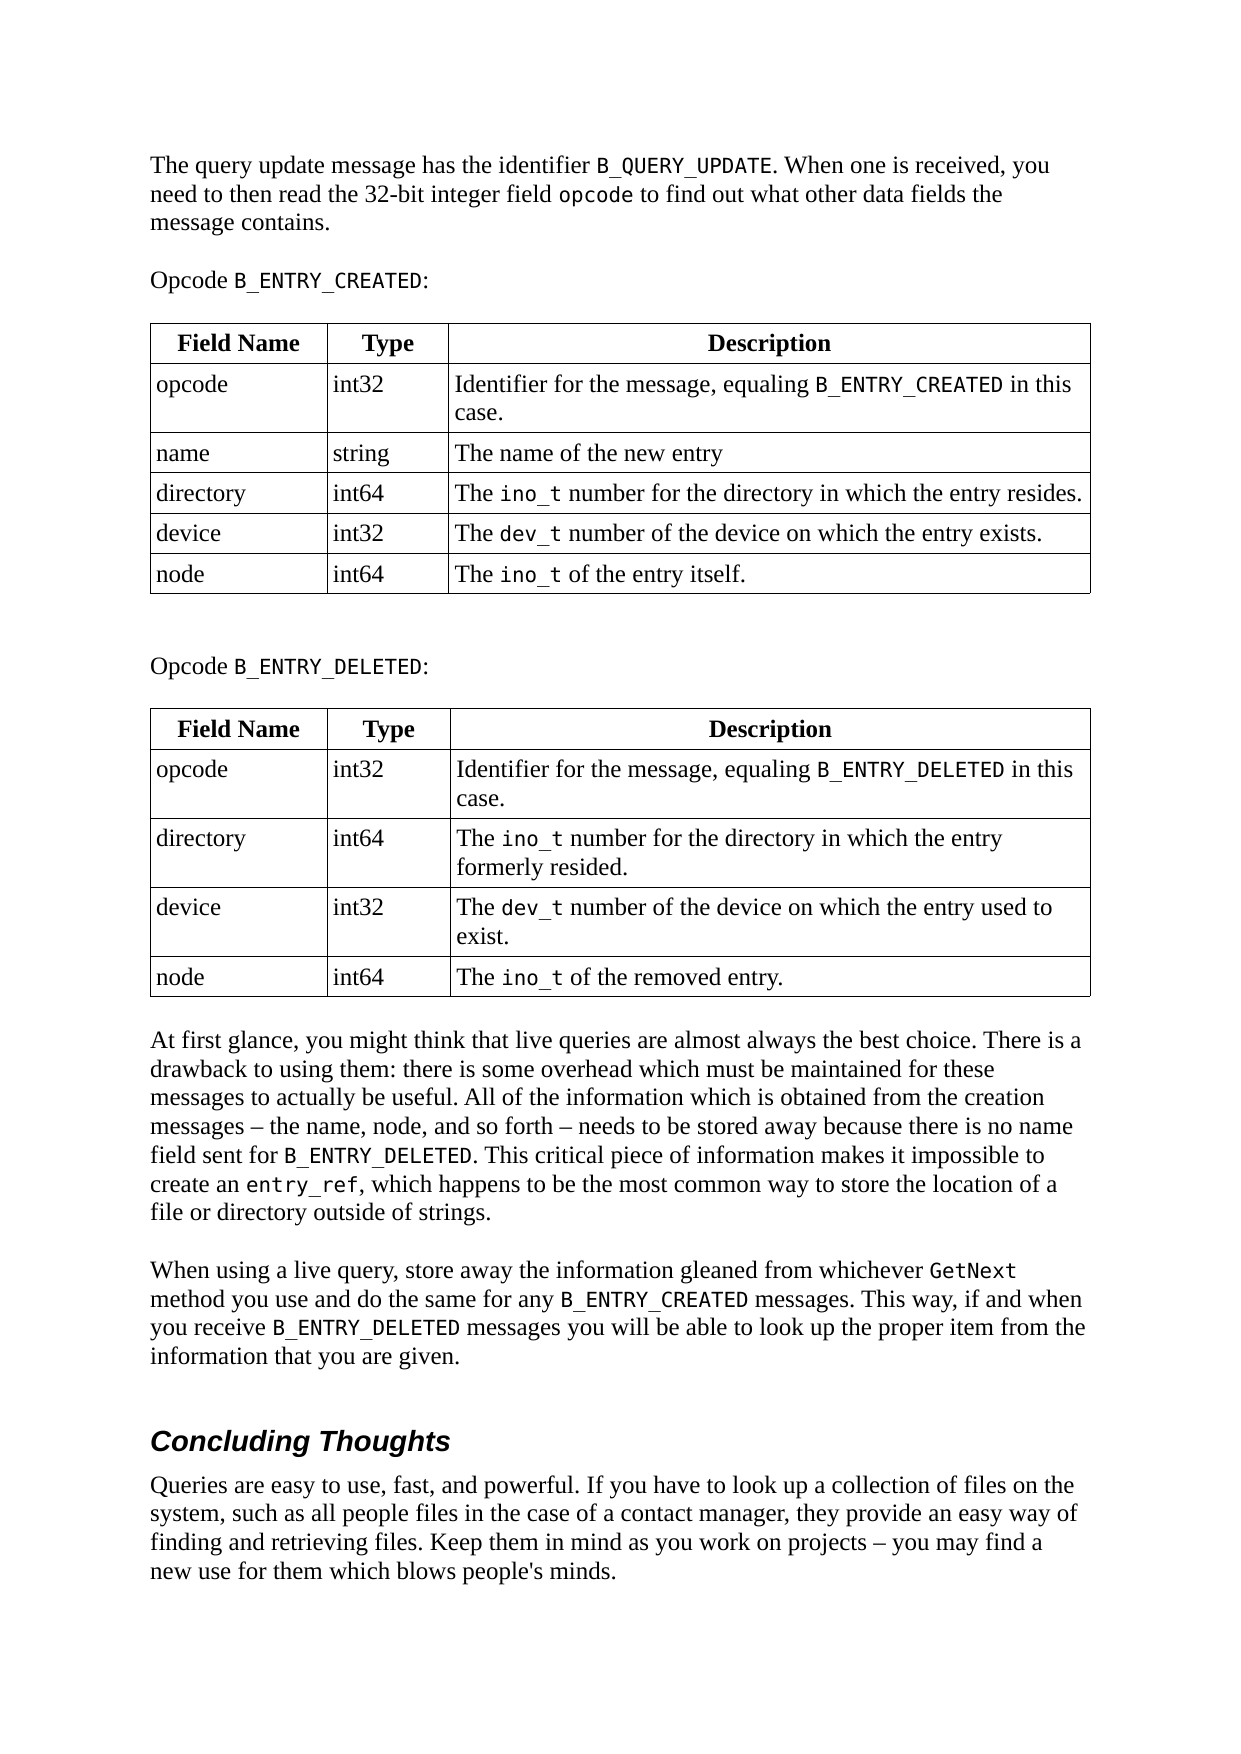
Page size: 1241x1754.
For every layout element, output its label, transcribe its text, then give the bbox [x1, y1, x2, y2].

table_header Description [451, 709, 1090, 748]
table_cell int32 [328, 514, 448, 553]
table_header Type [328, 709, 450, 748]
table_cell Identifier for the message, equaling B_ENTRY_DELETED in this case. [451, 750, 1090, 818]
table_cell Identifier for the message, equaling B_ENTRY_CREATED in this case. [449, 364, 1090, 432]
table_cell int64 [328, 554, 448, 593]
table_header Type [328, 324, 448, 363]
table_cell The ino_t number for the directory in which the entry formerly resided. [451, 819, 1090, 887]
table_cell device [151, 888, 327, 956]
table_cell directory [151, 473, 327, 512]
table_cell device [151, 514, 327, 553]
table_cell directory [151, 819, 327, 887]
table_cell The dev_t number of the device on which the entry exists. [449, 514, 1090, 553]
table_cell The dev_t number of the device on which the entry used to exist. [451, 888, 1090, 956]
text When using a live query, store away the information gleaned from whichever GetNext method you use and do the same for any B_ENTRY_CREATED messages. This way, if and when you receive B_ENTRY_DELETED messages you will be able to look up the proper item from the information that you are given. [150, 1255, 1090, 1370]
table_header Field Name [151, 709, 327, 748]
table_cell opcode [151, 364, 327, 432]
table_cell int32 [328, 888, 450, 956]
table_header Field Name [151, 324, 327, 363]
text Opcode B_ENTRY_DELETED: [150, 651, 1090, 679]
table_cell name [151, 433, 327, 472]
text Opcode B_ENTRY_CREATED: [150, 265, 1090, 294]
table_cell int64 [328, 957, 450, 996]
table_cell The ino_t of the entry itself. [449, 554, 1090, 593]
table_cell int32 [328, 364, 448, 432]
table_cell The name of the new entry [449, 433, 1090, 472]
subtitle Concluding Thoughts [150, 1424, 1090, 1457]
table_cell string [328, 433, 448, 472]
table_cell int32 [328, 750, 450, 818]
text The query update message has the identifier B_QUERY_UPDATE. When one is received, you need to then read the 32-bit integer field opcode to find out what other data fields the message contains. [150, 150, 1090, 236]
table_cell int64 [328, 819, 450, 887]
table_cell int64 [328, 473, 448, 512]
text At first glance, you might think that live queries are almost always the best choice. There is a drawback to using them: there is some overhead which must be maintained for these messages to actually be useful. All of the information which is obtained from the creation messages – the name, node, and so forth – needs to be stored away because there is no name field sent for B_ENTRY_DELETED. This critical piece of information makes it impossible to create an entry_ref, which happens to be the most common way to store the location of a file or directory outside of strings. [150, 1025, 1090, 1226]
table_header Description [449, 324, 1090, 363]
text Queries are easy to use, fast, and powerful. If you have to look up a collection of files on the system, such as all people files in the case of a contact manager, they provide an easy way of finding and retrieving files. Keep them in mind as you work on projects – you may find a new use for them which blows people's minds. [150, 1470, 1090, 1585]
table_cell node [151, 957, 327, 996]
table_cell The ino_t number for the directory in which the entry resides. [449, 473, 1090, 512]
table_cell node [151, 554, 327, 593]
table_cell opcode [151, 750, 327, 818]
table_cell The ino_t of the removed entry. [451, 957, 1090, 996]
